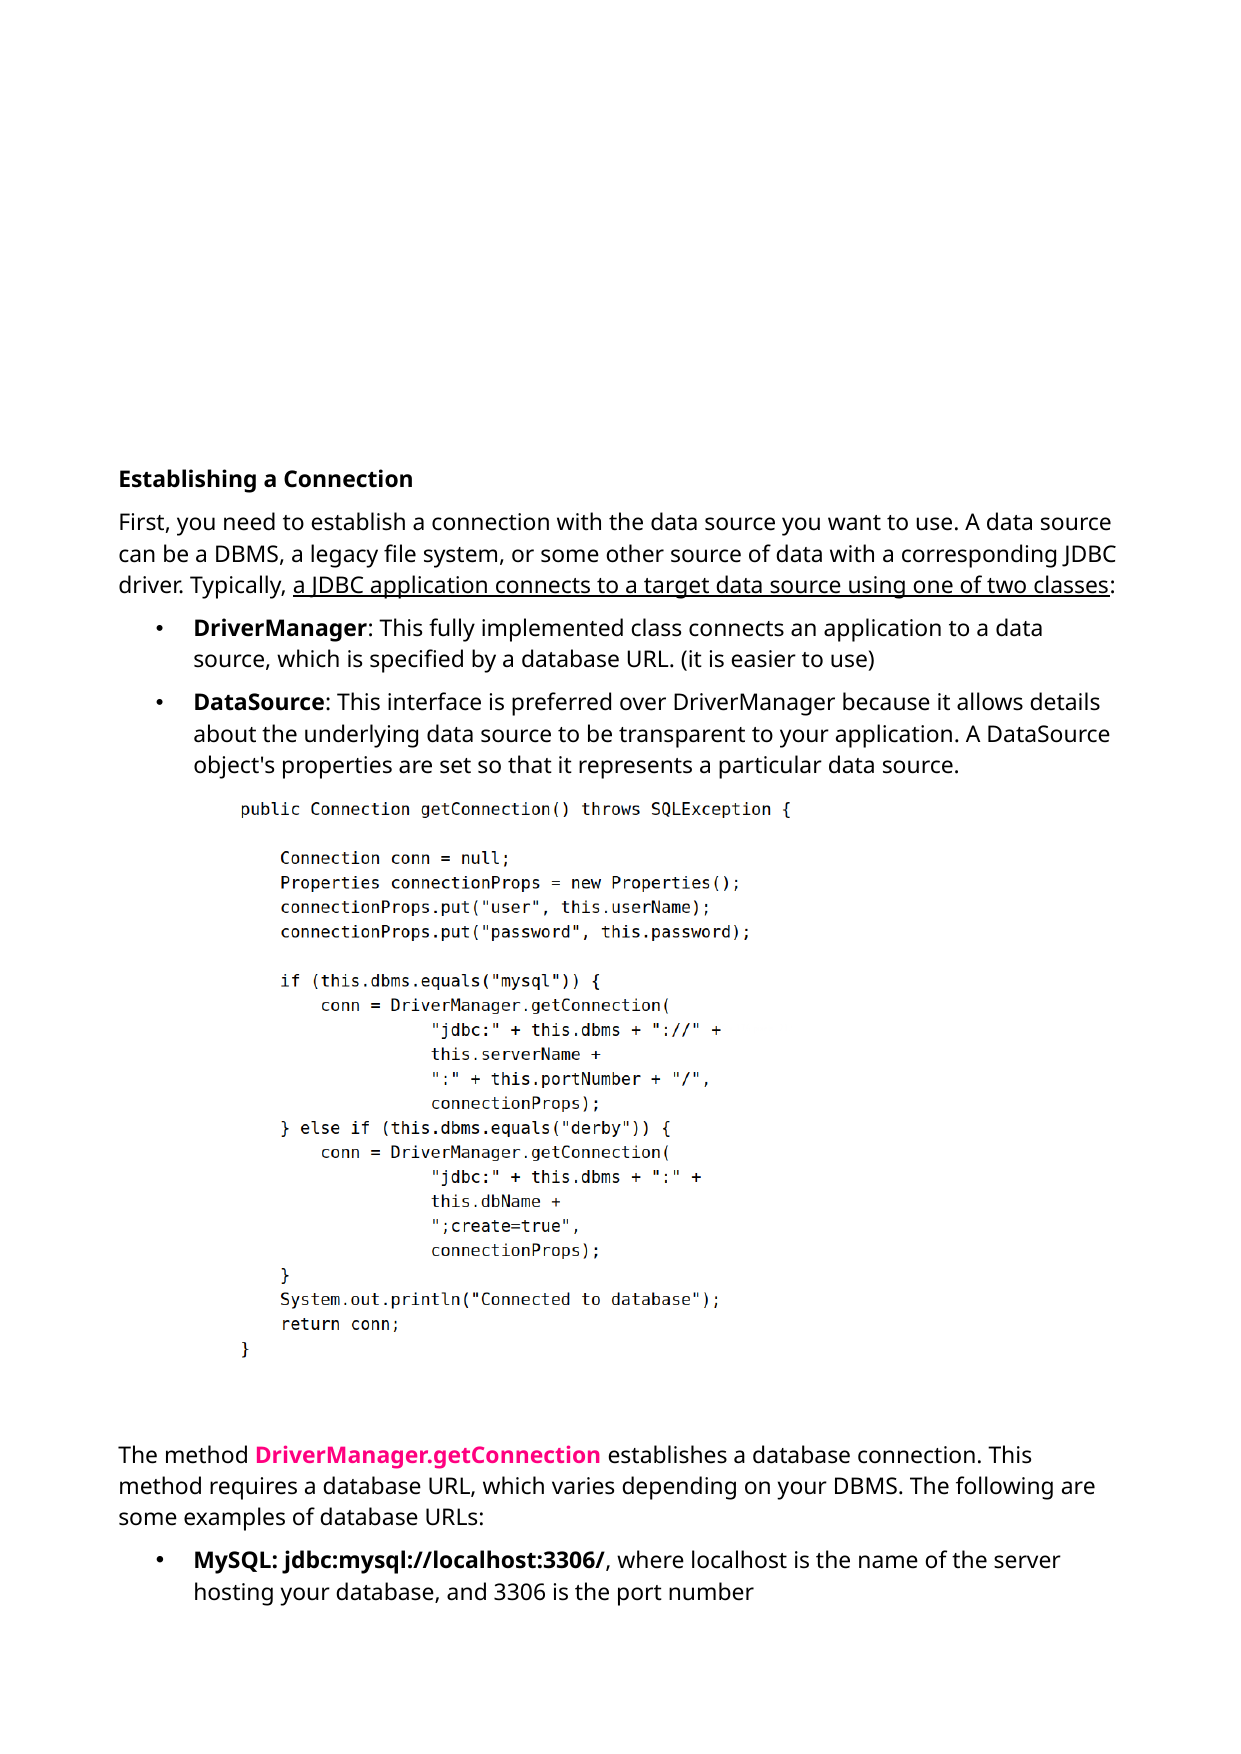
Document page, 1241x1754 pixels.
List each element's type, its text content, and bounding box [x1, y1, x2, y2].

list DriverManager: This fully implemented class connects an application to a data source, which is specified by a database URL. (it is easier to use) [156, 612, 1122, 674]
text First, you need to establish a connection with the data source you want to use. A data source can be a DBMS, a legacy file system, or some other source of data with a corresponding JDBC driver. Typically, a JDBC application connects to a target data source using one of two classes: [118, 506, 1122, 600]
list DataSource: This interface is preferred over DriverManager because it allows details about the underlying data source to be transparent to your application. A DataSource object's properties are set so that it represents a particular data source. [156, 686, 1122, 780]
picture [235, 798, 793, 1361]
text Establishing a Connection [118, 463, 1122, 494]
text The method DriverManager.getConnection establishes a database connection. This method requires a database URL, which varies depending on your DBMS. The following are some examples of database URLs: [118, 1439, 1122, 1532]
list MySQL: jdbc:mysql://localhost:3306/, where localhost is the name of the server hosting your database, and 3306 is the port number [156, 1544, 1122, 1607]
